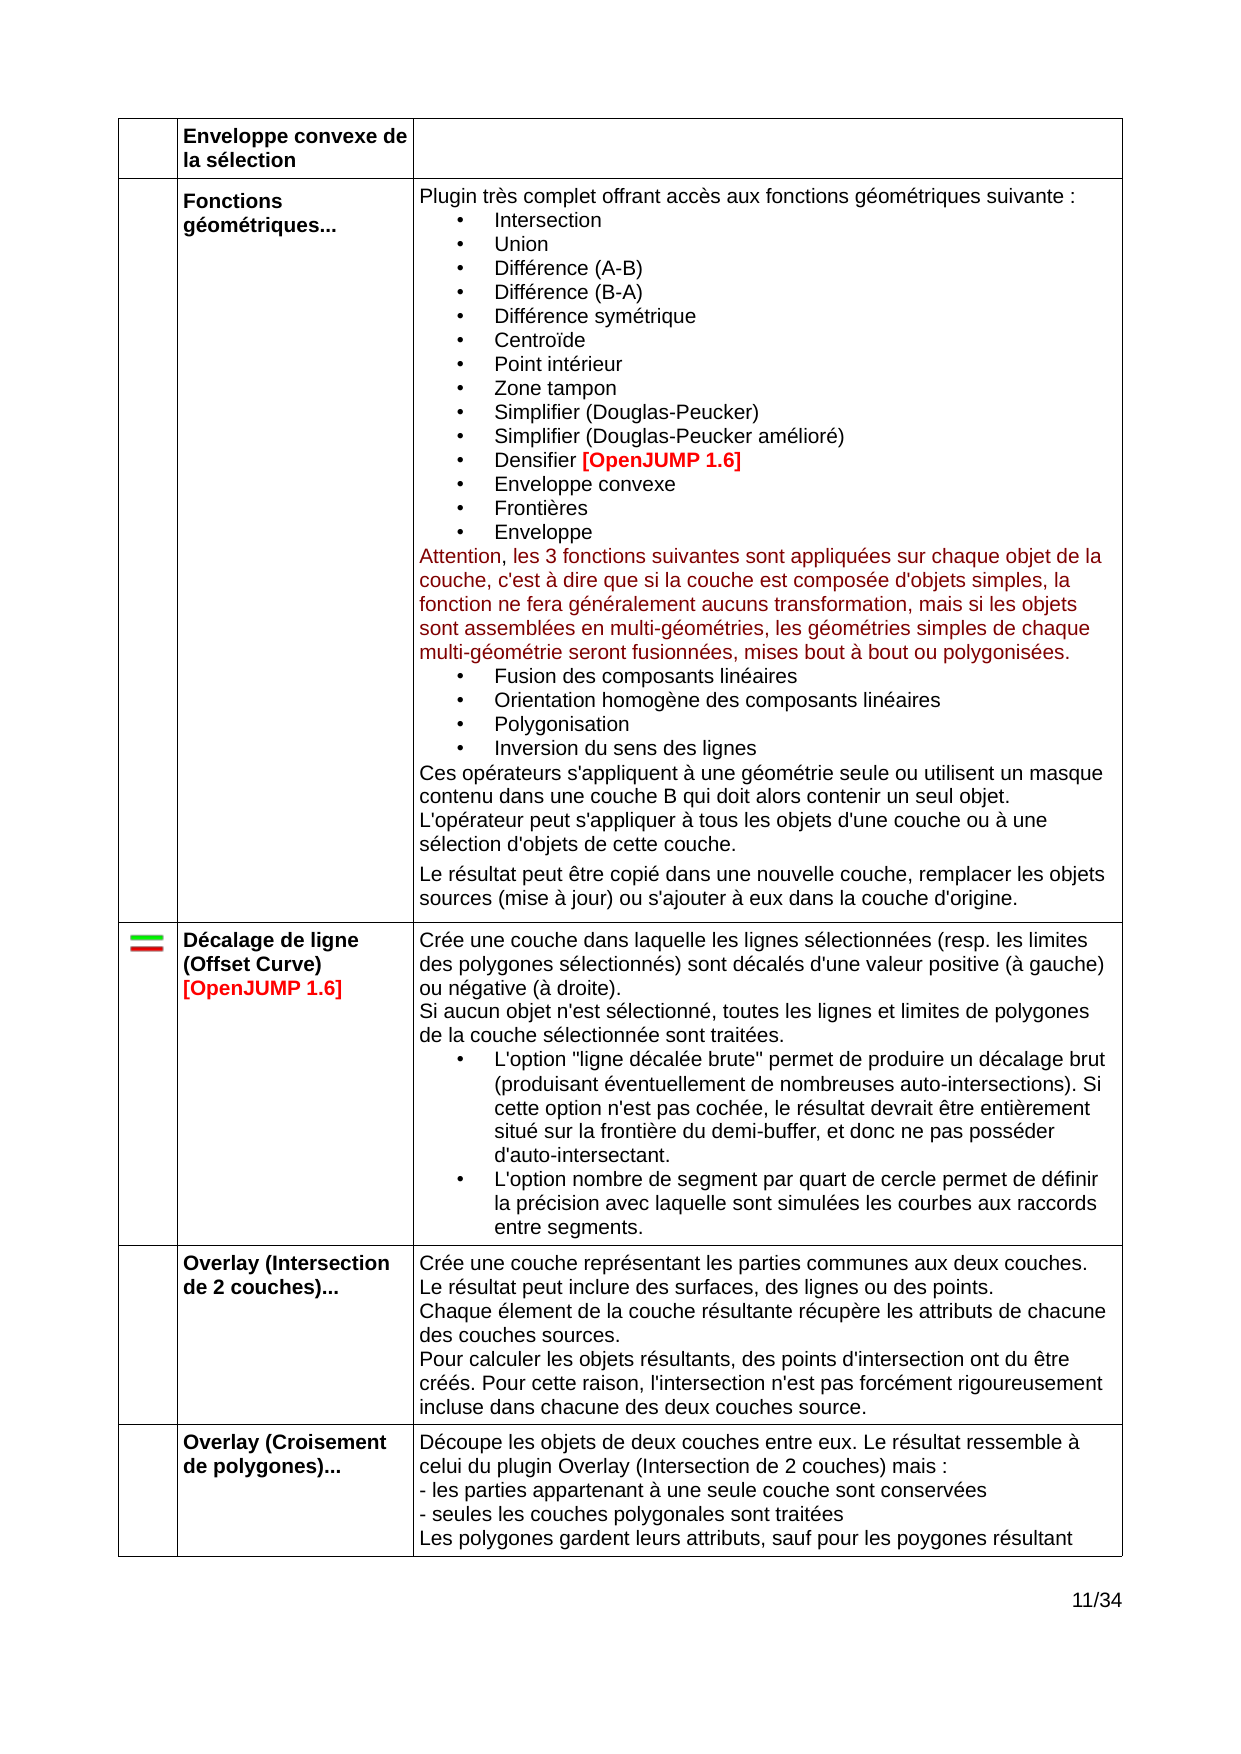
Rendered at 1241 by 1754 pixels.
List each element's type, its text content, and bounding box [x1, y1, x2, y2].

table_cell Overlay (Croisement de polygones)... [178, 1425, 413, 1556]
table_cell Overlay (Intersection de 2 couches)... [178, 1246, 413, 1424]
table_cell [119, 1246, 177, 1424]
picture [129, 927, 166, 963]
table_cell [119, 928, 177, 1245]
table_cell Fonctions géométriques... [178, 179, 413, 922]
table_cell [119, 179, 177, 922]
table_cell Plugin très complet offrant accès aux fonctions géométriques suivante : Intersection Union Différence (A-B) Différence (B-A) Différence symétrique Centroïde Point intérieur Zone tampon Simplifier (Douglas-Peucker) Simplifier (Douglas-Peucker amélioré) Densifier [OpenJUMP 1.6] Enveloppe convexe Frontières Enveloppe Attention, les 3 fonctions suivantes sont appliquées sur chaque objet de la couche, c'est à dire que si la couche est composée d'objets simples, la fonction ne fera généralement aucuns transformation, mais si les objets sont assemblées en multi-géométries, les géométries simples de chaque multi-géométrie seront fusionnées, mises bout à bout ou polygonisées. Fusion des composants linéaires Orientation homogène des composants linéaires Polygonisation Inversion du sens des lignes Ces opérateurs s'appliquent à une géométrie seule ou utilisent un masque contenu dans une couche B qui doit alors contenir un seul objet. L'opérateur peut s'appliquer à tous les objets d'une couche ou à une sélection d'objets de cette couche. Le résultat peut être copié dans une nouvelle couche, remplacer les objets sources (mise à jour) ou s'ajouter à eux dans la couche d'origine. [414, 179, 1122, 922]
table_cell Crée une couche dans laquelle les lignes sélectionnées (resp. les limites des polygones sélectionnés) sont décalés d'une valeur positive (à gauche) ou négative (à droite). Si aucun objet n'est sélectionné, toutes les lignes et limites de polygones de la couche sélectionnée sont traitées. L'option "ligne décalée brute" permet de produire un décalage brut (produisant éventuellement de nombreuses auto-intersections). Si cette option n'est pas cochée, le résultat devrait être entièrement situé sur la frontière du demi-buffer, et donc ne pas posséder d'auto-intersectant. L'option nombre de segment par quart de cercle permet de définir la précision avec laquelle sont simulées les courbes aux raccords entre segments. [414, 923, 1122, 1245]
table_cell [119, 923, 177, 927]
table_cell [119, 119, 177, 178]
table_cell Décalage de ligne (Offset Curve) [OpenJUMP 1.6] [178, 923, 413, 1245]
table_cell [414, 119, 1122, 178]
table_cell Découpe les objets de deux couches entre eux. Le résultat ressemble à celui du plugin Overlay (Intersection de 2 couches) mais : - les parties appartenant à une seule couche sont conservées - seules les couches polygonales sont traitées Les polygones gardent leurs attributs, sauf pour les poygones résultant [414, 1425, 1122, 1556]
table_cell Crée une couche représentant les parties communes aux deux couches. Le résultat peut inclure des surfaces, des lignes ou des points. Chaque élement de la couche résultante récupère les attributs de chacune des couches sources. Pour calculer les objets résultants, des points d'intersection ont du être créés. Pour cette raison, l'intersection n'est pas forcément rigoureusement incluse dans chacune des deux couches source. [414, 1246, 1122, 1424]
table_cell Enveloppe convexe de la sélection [178, 119, 413, 178]
table_cell [119, 1425, 177, 1556]
